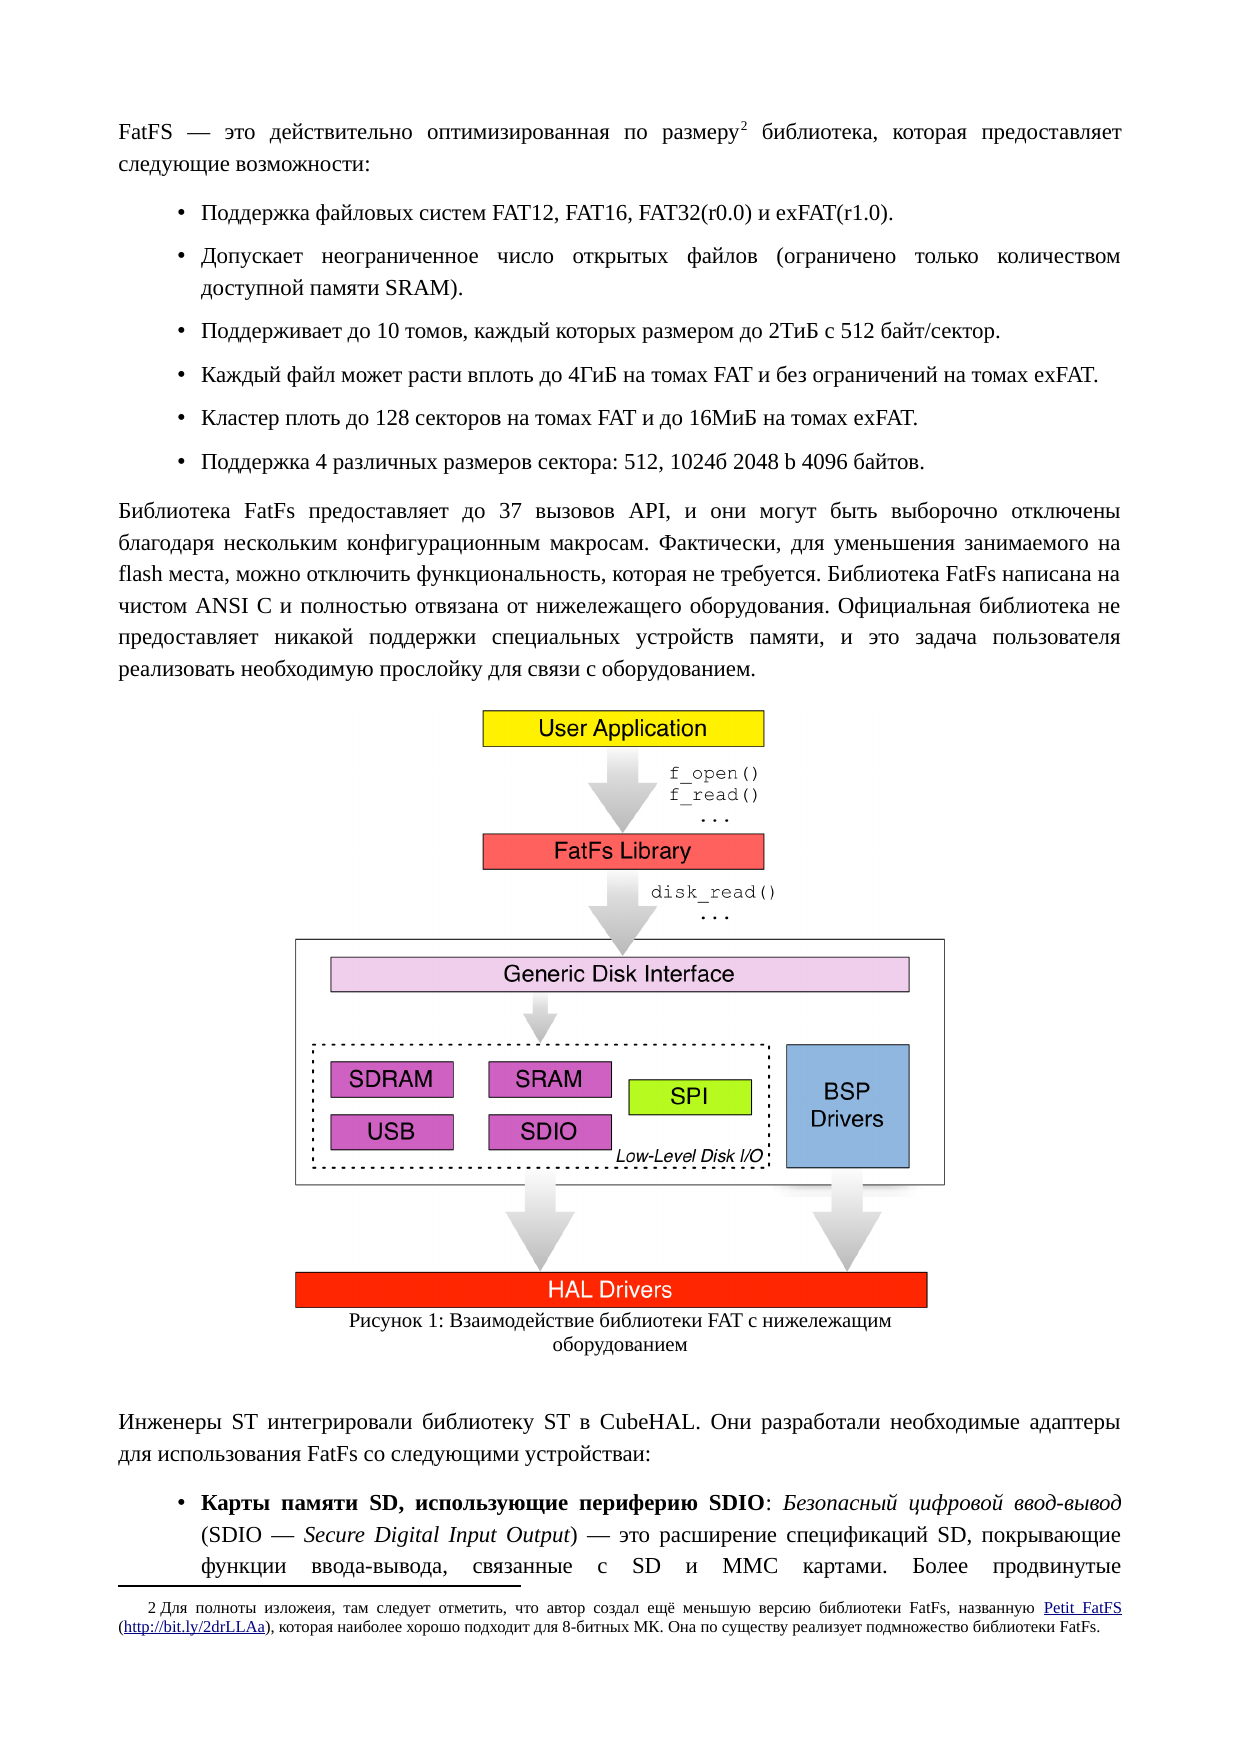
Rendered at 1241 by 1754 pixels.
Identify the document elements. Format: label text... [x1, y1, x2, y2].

list Каждый файл может расти вплоть до 4ГиБ на томах FAT и без ограничений на томах exFAT. [177, 361, 1122, 387]
text Библиотека FatFs предоставляет до 37 вызовов API, и они могут быть выборочно отключены благодаря нескольким конфигурационным макросам. Фактически, для уменьшения занимаемого на flash места, можно отключить функциональность, которая не требуется. Библиотека FatFs написана на чистом ANSI C и полностью отвязана от нижележащего оборудования. Официальная библиотека не предоставляет никакой поддержки специальных устройств памяти, и это задача пользователя реализовать необходимую прослойку для связи с оборудованием. [118, 497, 1122, 681]
list Поддержка 4 различных размеров сектора: 512, 1024б 2048 b 4096 байтов. [177, 448, 1122, 474]
text Для полноты изложеия, там следует отметить, что автор создал ещё меньшую версию библиотеки FatFs, названную Petit FatFS (http://bit.ly/2drLLAa), которая наиболее хорошо подходит для 8-битных МК. Она по существу реализует подмножество библиотеки FatFs. [118, 1597, 1122, 1636]
list Поддержка файловых систем FAT12, FAT16, FAT32(r0.0) и exFAT(r1.0). [177, 199, 1122, 225]
picture [295, 710, 945, 1308]
list Поддерживает до 10 томов, каждый которых размером до 2ТиБ с 512 байт/сектор. [177, 317, 1122, 344]
list Карты памяти SD, использующие периферию SDIO: Безопасный цифровой ввод-вывод (SDIO — Secure Digital Input Output) — это расширение спецификаций SD, покрывающие функции ввода-вывода, связанные с SD и MMC картами. Более продвинутые [177, 1489, 1122, 1579]
list Допускает неограниченное число открытых файлов (ограничено только количеством доступной памяти SRAM). [177, 242, 1122, 300]
text FatFS — это действительно оптимизированная по размеру библиотека, которая предоставляет следующие возможности: [118, 118, 1122, 176]
text Инженеры ST интегрировали библиотеку ST в CubeHAL. Они разработали необходимые адаптеры для использования FatFs со следующими устройстваи: [118, 698, 1122, 1466]
list Кластер плоть до 128 секторов на томах FAT и до 16МиБ на томах exFAT. [177, 404, 1122, 431]
text Рисунок 1: Взаимодействие библиотеки FAT с нижележащим оборудованием [295, 1308, 945, 1356]
